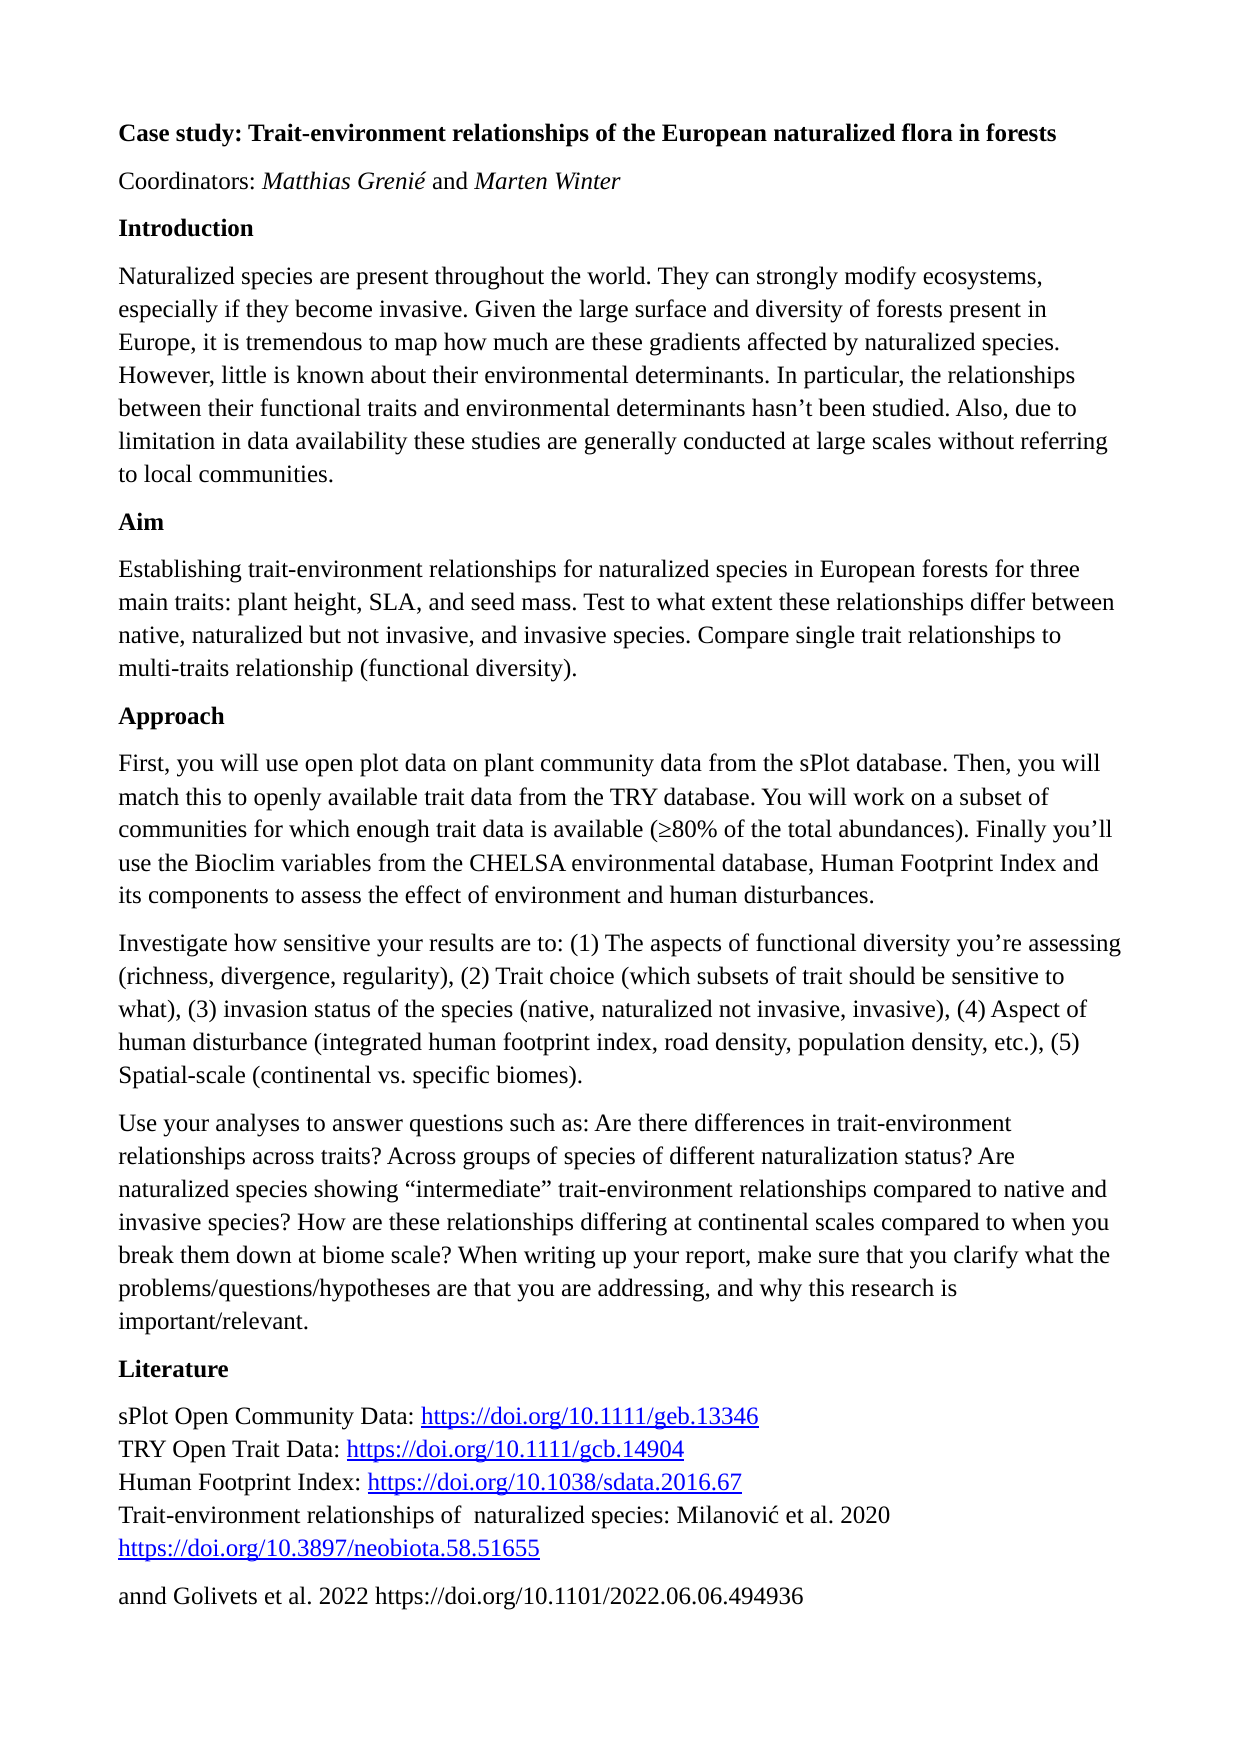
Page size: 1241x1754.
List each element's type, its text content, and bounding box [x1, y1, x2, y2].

text Literature [118, 1354, 1122, 1382]
text Approach [118, 701, 1122, 730]
text Naturalized species are present throughout the world. They can strongly modify ecosystems, especially if they become invasive. Given the large surface and diversity of forests present in Europe, it is tremendous to map how much are these gradients affected by naturalized species. However, little is known about their environmental determinants. In particular, the relationships between their functional traits and environmental determinants hasn’t been studied. Also, due to limitation in data availability these studies are generally conducted at large scales without referring to local communities. [118, 261, 1122, 488]
text Investigate how sensitive your results are to: (1) The aspects of functional diversity you’re assessing (richness, divergence, regularity), (2) Trait choice (which subsets of trait should be sensitive to what), (3) invasion status of the species (native, naturalized not invasive, invasive), (4) Aspect of human disturbance (integrated human footprint index, road density, population density, etc.), (5) Spatial-scale (continental vs. specific biomes). [118, 928, 1122, 1089]
text Aim [118, 507, 1122, 535]
text Use your analyses to answer questions such as: Are there differences in trait-environment relationships across traits? Across groups of species of different naturalization status? Are naturalized species showing “intermediate” trait-environment relationships compared to native and invasive species? How are these relationships differing at continental scales compared to when you break them down at biome scale? When writing up your report, make sure that you clarify what the problems/questions/hypotheses are that you are addressing, and why this research is important/relevant. [118, 1108, 1122, 1335]
text Case study: Trait-environment relationships of the European naturalized flora in forests [118, 118, 1122, 147]
text Coordinators: Matthias Grenié and Marten Winter [118, 166, 1122, 194]
text sPlot Open Community Data: https://doi.org/10.1111/geb.13346 TRY Open Trait Data: https://doi.org/10.1111/gcb.14904 Human Footprint Index: https://doi.org/10.1038/sdata.2016.67 Trait-environment relationships of naturalized species: Milanović et al. 2020 https://doi.org/10.3897/neobiota.58.51655 [118, 1401, 1122, 1562]
text annd Golivets et al. 2022 https://doi.org/10.1101/2022.06.06.494936 [118, 1581, 1122, 1610]
text Establishing trait-environment relationships for naturalized species in European forests for three main traits: plant height, SLA, and seed mass. Test to what extent these relationships differ between native, naturalized but not invasive, and invasive species. Compare single trait relationships to multi-traits relationship (functional diversity). [118, 554, 1122, 682]
text First, you will use open plot data on plant community data from the sPlot database. Then, you will match this to openly available trait data from the TRY database. You will work on a subset of communities for which enough trait data is available (≥80% of the total abundances). Finally you’ll use the Bioclim variables from the CHELSA environmental database, Human Footprint Index and its components to assess the effect of environment and human disturbances. [118, 748, 1122, 909]
text Introduction [118, 213, 1122, 242]
